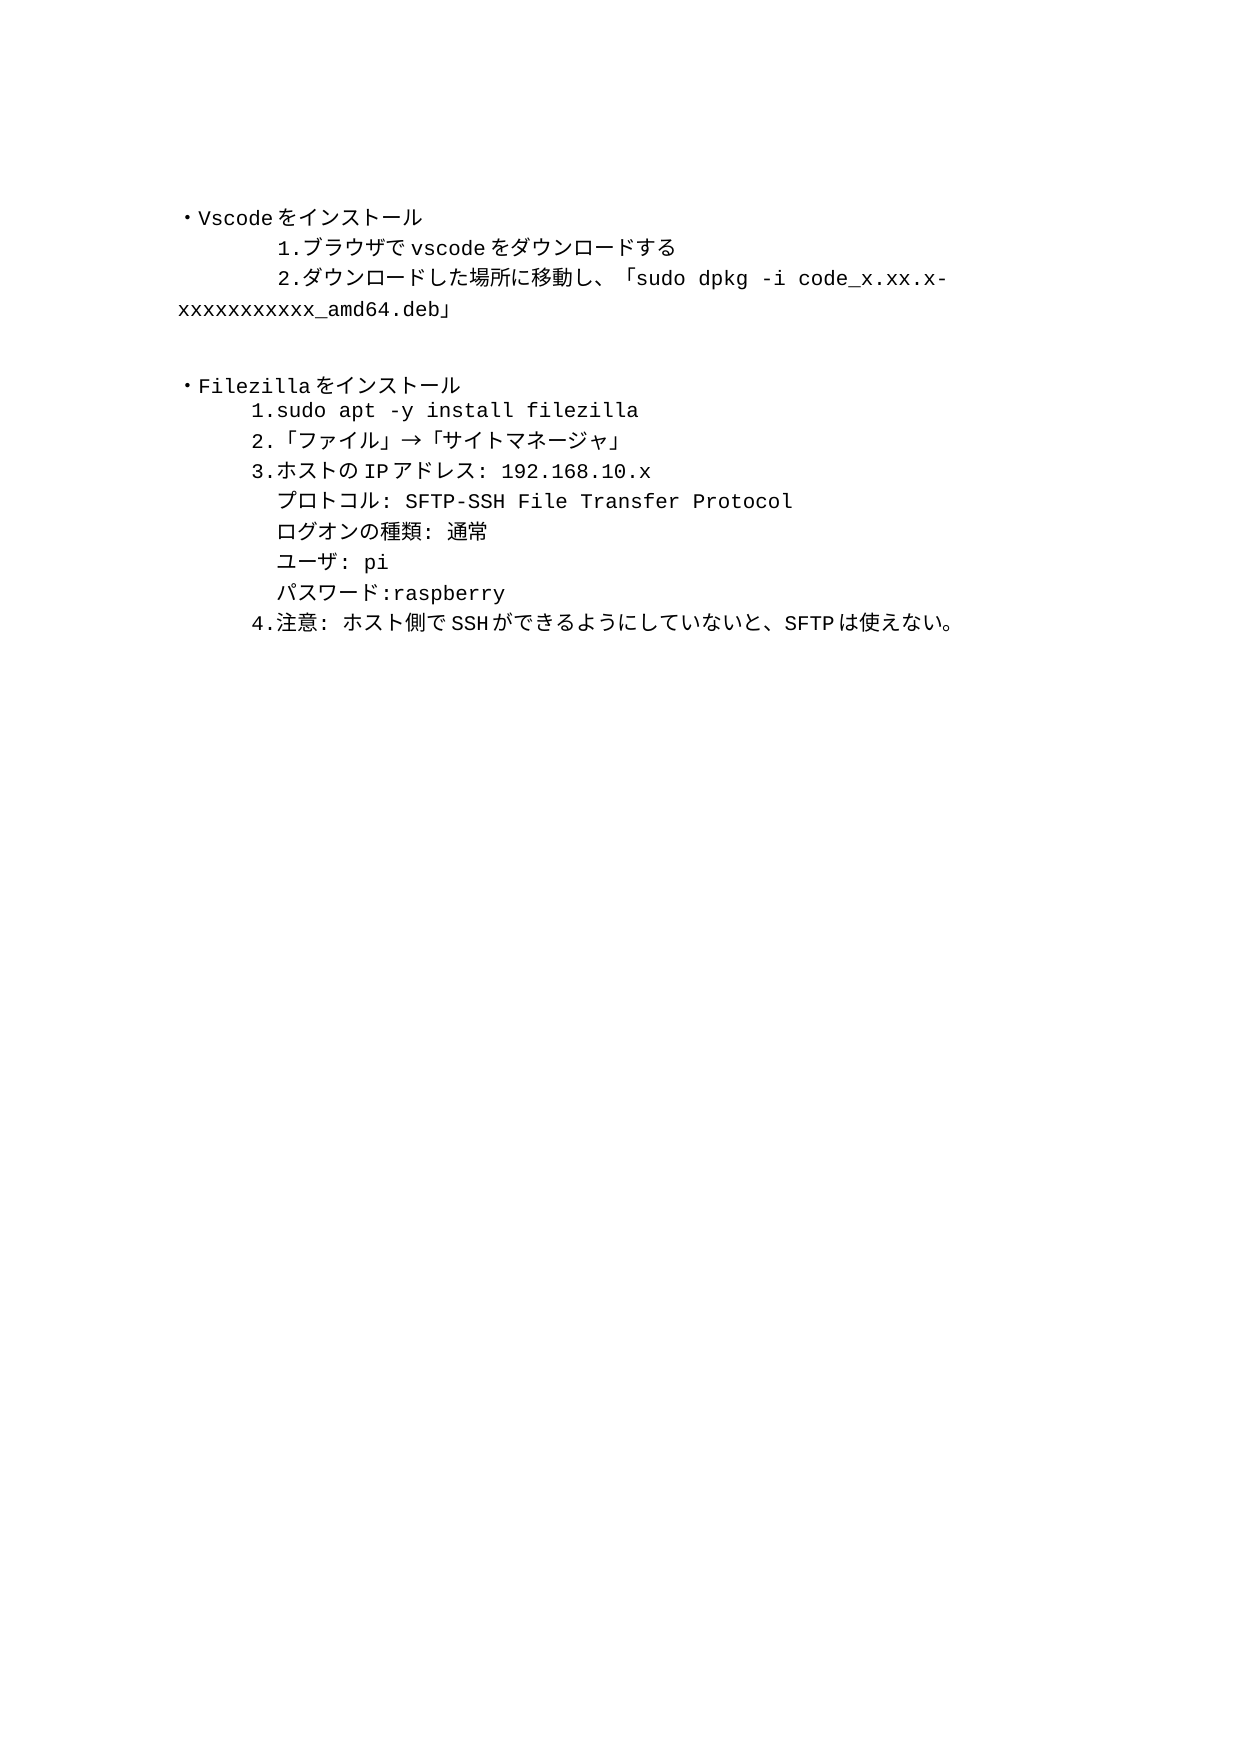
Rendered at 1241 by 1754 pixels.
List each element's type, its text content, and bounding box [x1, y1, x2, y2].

text 3.ホストのIPアドレス: 192.168.10.x [177, 454, 1063, 485]
text 1.sudo apt -y install filezilla [177, 400, 1063, 424]
text ・Vscodeをインストール [177, 201, 1063, 231]
text 4.注意: ホスト側でSSHができるようにしていないと、SFTPは使えない。 [177, 606, 1063, 637]
text パスワード:raspberry [177, 576, 1063, 606]
text 2.「ファイル」→「サイトマネージャ」 [177, 424, 1063, 454]
text ・Filezillaをインストール [177, 370, 1063, 400]
text ログオンの種類: 通常 [177, 515, 1063, 546]
text ユーザ: pi [177, 546, 1063, 576]
text 2.ダウンロードした場所に移動し、「sudo dpkg -i code_x.xx.x-xxxxxxxxxxx_amd64.deb」 [177, 262, 1063, 322]
text プロトコル: SFTP-SSH File Transfer Protocol [177, 485, 1063, 515]
text 1.ブラウザでvscodeをダウンロードする [177, 231, 1063, 262]
